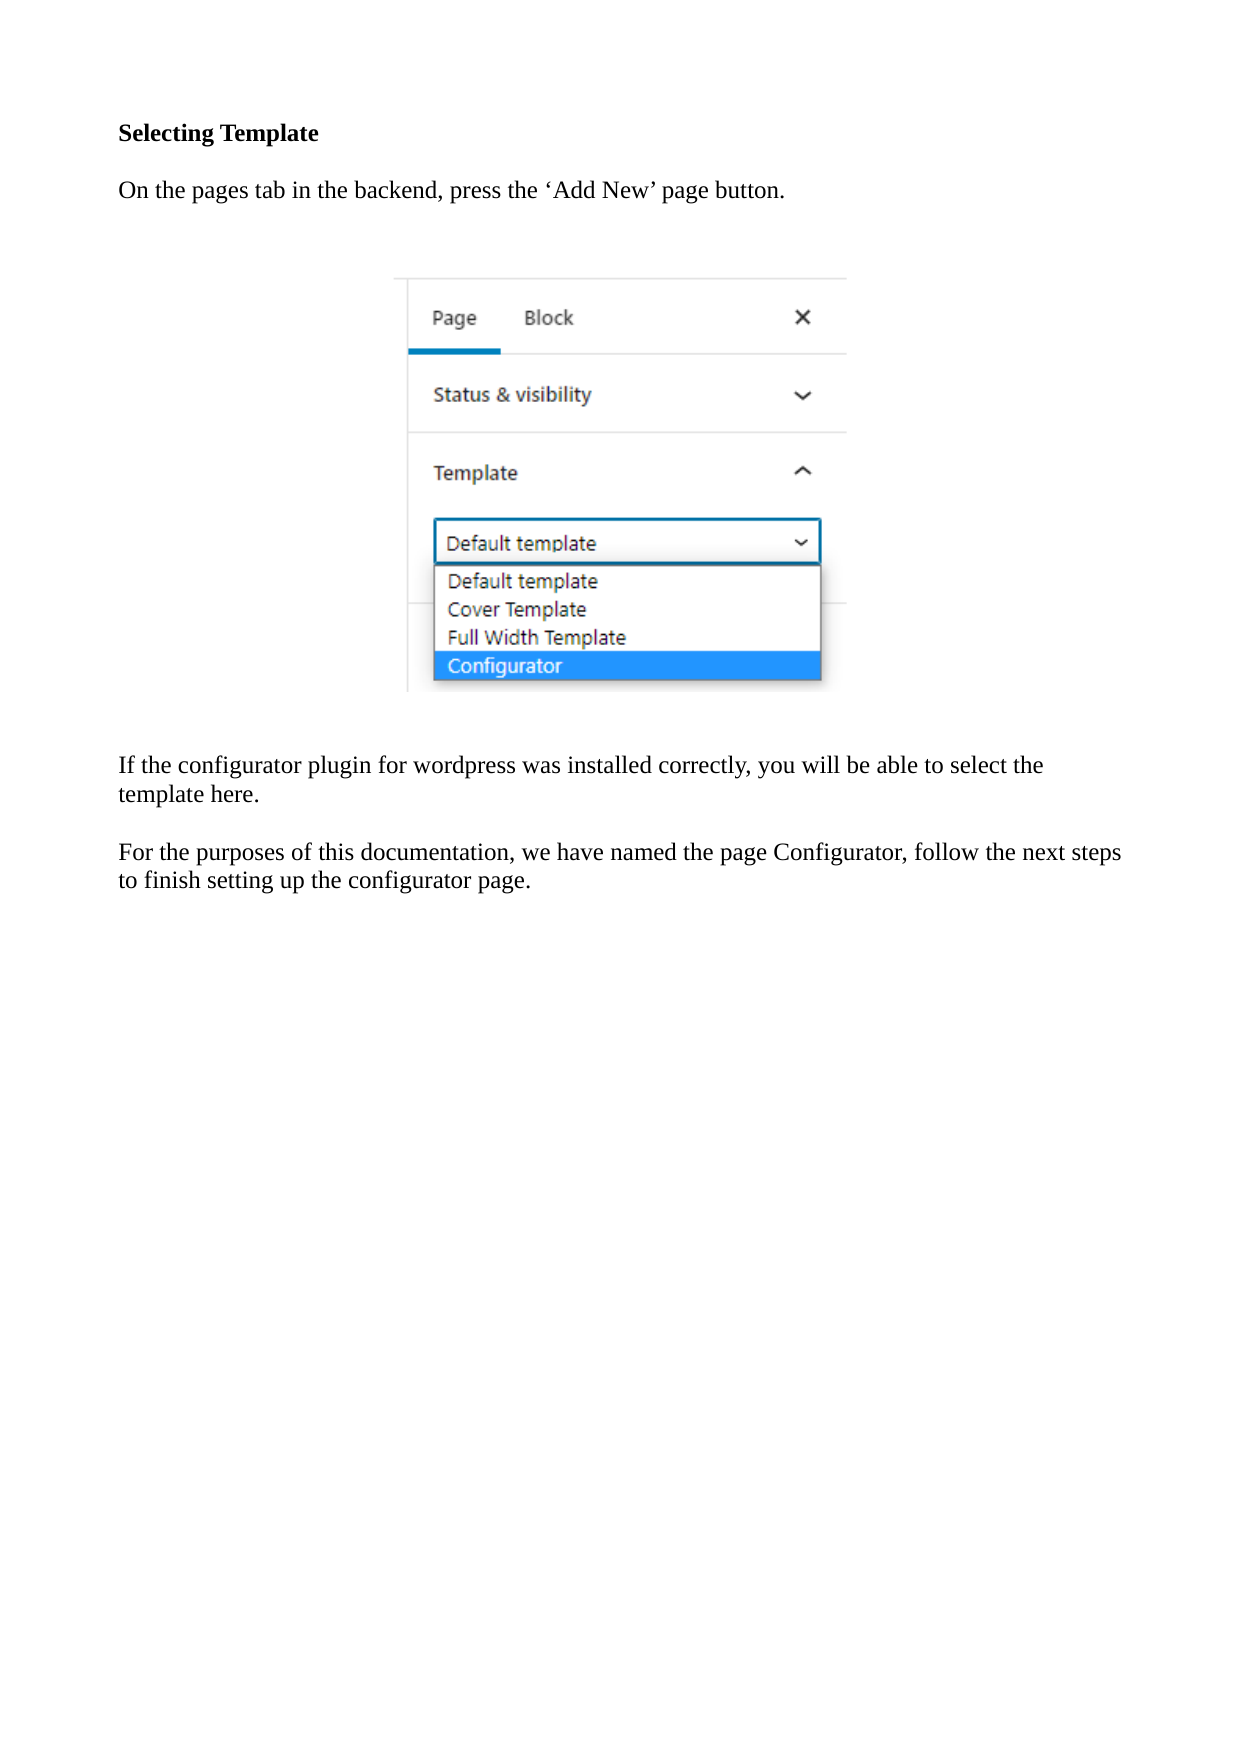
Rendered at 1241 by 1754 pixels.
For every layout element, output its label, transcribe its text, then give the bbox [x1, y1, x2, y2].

text On the pages tab in the backend, press the ‘Add New’ page button. [118, 176, 1122, 204]
text For the purposes of this documentation, we have named the page Configurator, follow the next steps to finish setting up the configurator page. [118, 837, 1122, 894]
picture [393, 275, 847, 692]
text Selecting Template [118, 118, 1122, 147]
text If the configurator plugin for wordpress was installed correctly, you will be able to select the template here. [118, 751, 1122, 808]
